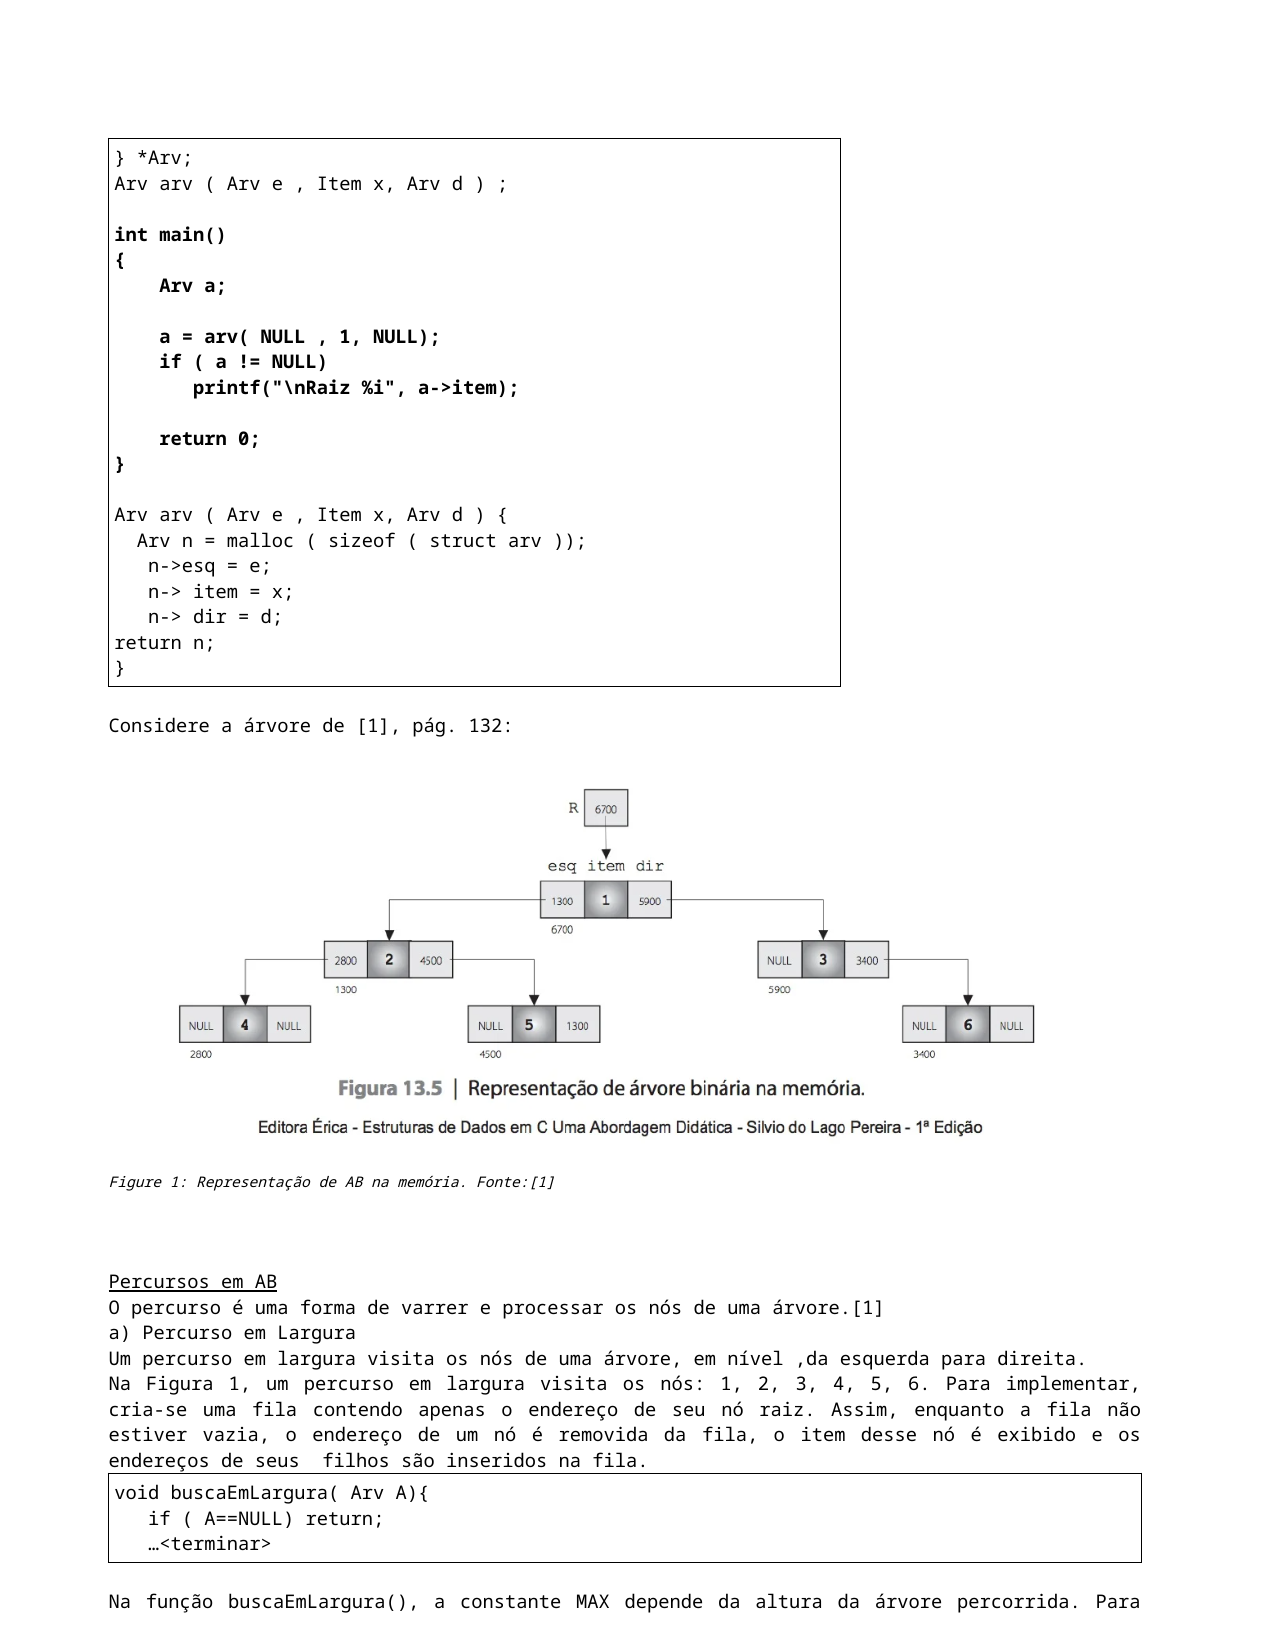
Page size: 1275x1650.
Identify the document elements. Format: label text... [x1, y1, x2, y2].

text Percursos em AB [108, 1268, 1142, 1294]
text O percurso é uma forma de varrer e processar os nós de uma árvore.[1] [108, 1294, 1142, 1319]
text a) Percurso em Largura [108, 1319, 1142, 1345]
table_header void buscaEmLargura( Arv A){ if ( A==NULL) return; …<terminar> [109, 1474, 1141, 1562]
text Considere a árvore de [1], pág. 132: [108, 712, 1142, 738]
table_header } *Arv; Arv arv ( Arv e , Item x, Arv d ) ; int main() { Arv a; a = arv( NULL , 1, NULL); if ( a != NULL) printf("\nRaiz %i", a->item); return 0; } Arv arv ( Arv e , Item x, Arv d ) { Arv n = malloc ( sizeof ( struct arv )); n->esq = e; n-> item = x; n-> dir = d; return n; } [109, 139, 840, 686]
text Na Figura 1, um percurso em largura visita os nós: 1, 2, 3, 4, 5, 6. Para implementar, cria-se uma fila contendo apenas o endereço de seu nó raiz. Assim, enquanto a fila não estiver vazia, o endereço de um nó é removida da fila, o item desse nó é exibido e os endereços de seus filhos são inseridos na fila. [108, 1371, 1142, 1473]
text Um percurso em largura visita os nós de uma árvore, em nível ,da esquerda para direita. [108, 1345, 1142, 1371]
picture [108, 776, 1142, 1160]
text Figure 1: Representação de AB na memória. Fonte:[1] [108, 1160, 1142, 1192]
text Na função buscaEmLargura(), a constante MAX depende da altura da árvore percorrida. Para [108, 1588, 1142, 1614]
